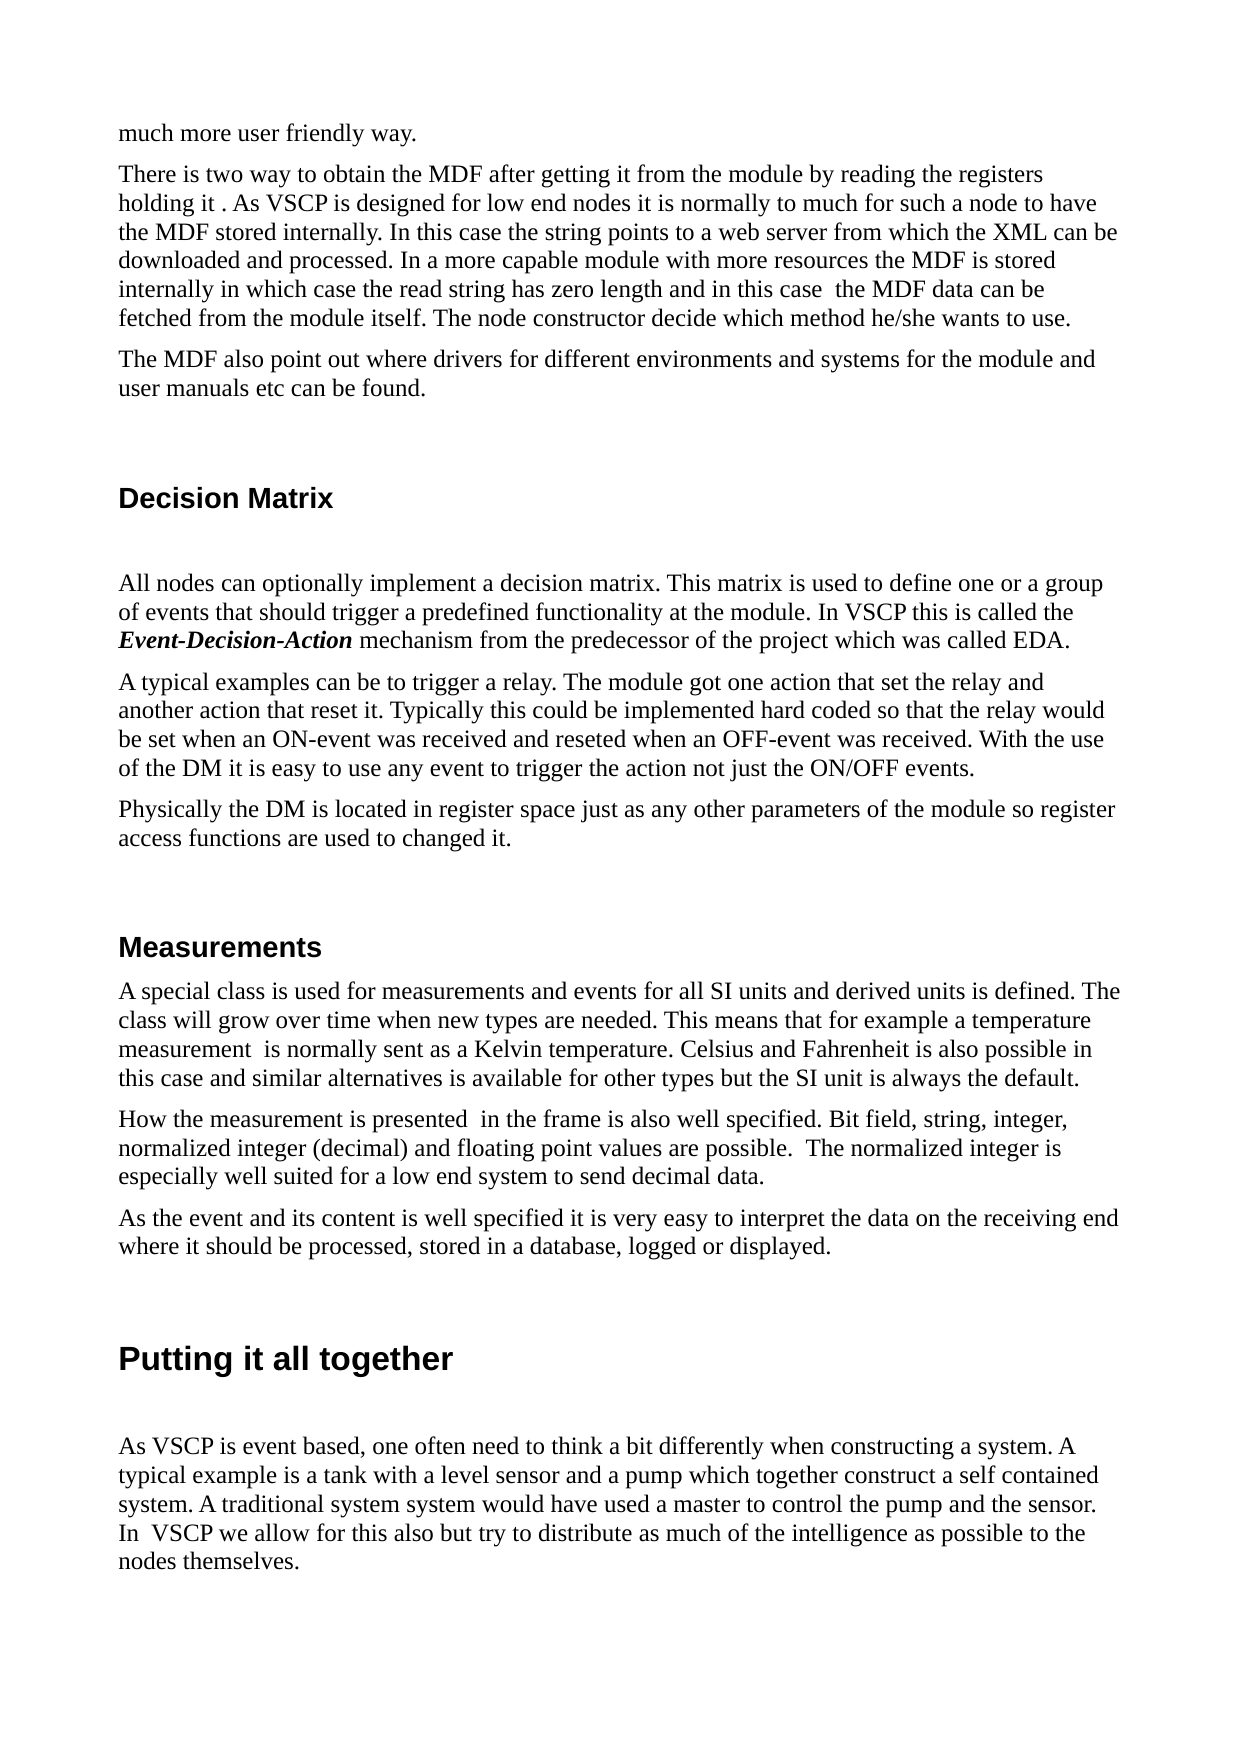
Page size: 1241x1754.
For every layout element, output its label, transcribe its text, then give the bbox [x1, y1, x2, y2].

subtitle Decision Matrix [118, 481, 1122, 514]
text much more user friendly way. [118, 118, 1122, 147]
text A typical examples can be to trigger a relay. The module got one action that set the relay and another action that reset it. Typically this could be implemented hard coded so that the relay would be set when an ON-event was received and reseted when an OFF-event was received. With the use of the DM it is easy to use any event to trigger the action not just the ON/OFF events. [118, 667, 1122, 782]
text How the measurement is presented in the frame is also well specified. Bit field, string, integer, normalized integer (decimal) and floating point values are possible. The normalized integer is especially well suited for a low end system to send decimal data. [118, 1104, 1122, 1190]
text The MDF also point out where drivers for different environments and systems for the module and user manuals etc can be found. [118, 344, 1122, 402]
subtitle Measurements [118, 930, 1122, 964]
text As VSCP is event based, one often need to think a bit differently when constructing a system. A typical example is a tank with a level sensor and a pump which together construct a self contained system. A traditional system system would have used a master to control the pump and the sensor. In VSCP we allow for this also but try to distribute as much of the intelligence as possible to the nodes themselves. [118, 1431, 1122, 1575]
text As the event and its content is well specified it is very easy to interpret the data on the receiving end where it should be processed, stored in a database, logged or displayed. [118, 1203, 1122, 1260]
text A special class is used for measurements and events for all SI units and derived units is defined. The class will grow over time when new types are needed. This means that for example a temperature measurement is normally sent as a Kelvin temperature. Celsius and Fahrenheit is also possible in this case and similar alternatives is available for other types but the SI unit is always the default. [118, 976, 1122, 1091]
subtitle Putting it all together [118, 1339, 1122, 1378]
text All nodes can optionally implement a decision matrix. This matrix is used to define one or a group of events that should trigger a predefined functionality at the module. In VSCP this is called the Event-Decision-Action mechanism from the predecessor of the project which was called EDA. [118, 568, 1122, 654]
text Physically the DM is located in register space just as any other parameters of the module so register access functions are used to changed it. [118, 794, 1122, 852]
text There is two way to obtain the MDF after getting it from the module by reading the registers holding it . As VSCP is designed for low end nodes it is normally to much for such a node to have the MDF stored internally. In this case the string points to a web server from which the XML can be downloaded and processed. In a more capable module with more resources the MDF is stored internally in which case the read string has zero length and in this case the MDF data can be fetched from the module itself. The node constructor decide which method he/she wants to use. [118, 159, 1122, 332]
